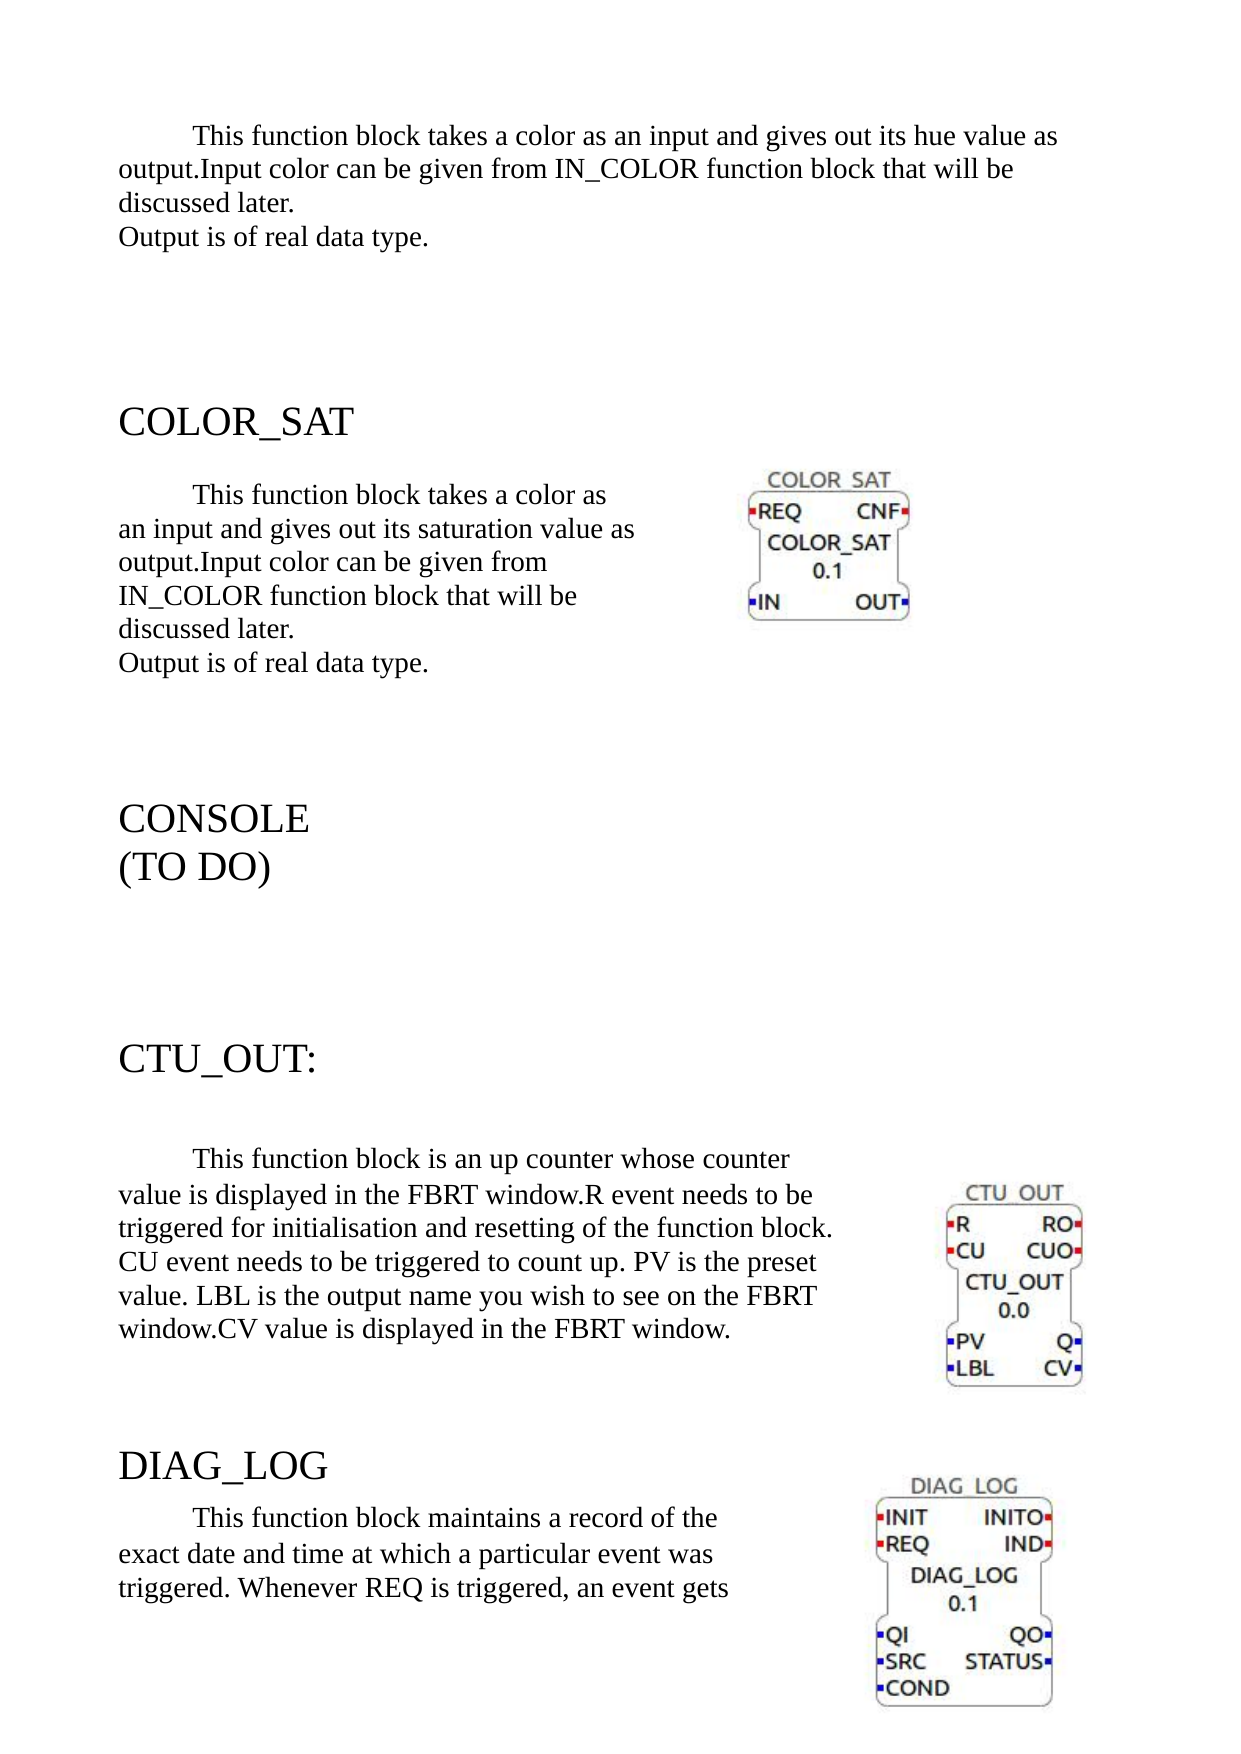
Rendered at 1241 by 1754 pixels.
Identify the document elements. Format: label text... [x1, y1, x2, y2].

text DIAG_LOG [118, 1441, 765, 1488]
text [1100, 1441, 1122, 1488]
picture [637, 419, 957, 668]
text CONSOLE [118, 794, 1122, 842]
text This function block is an up counter whose counter value is displayed in the FBRT window.R event needs to be triggered for initialisation and resetting of the function block. [118, 1129, 1122, 1244]
text CTU_OUT: [118, 1033, 1122, 1081]
text [957, 477, 1122, 645]
text Output is of real data type. [118, 219, 1122, 252]
text (TO DO) [118, 842, 1122, 889]
picture [765, 1132, 1130, 1754]
text This function block takes a color as an input and gives out its hue value as output.Input color can be given from IN_COLOR function block that will be discussed later. [118, 118, 1122, 219]
text CU event needs to be triggered to count up. PV is the preset value. LBL is the output name you wish to see on the FBRT window.CV value is displayed in the FBRT window. [118, 1244, 835, 1345]
text COLOR_SAT [118, 396, 1122, 444]
text Output is of real data type. [118, 645, 1122, 679]
text This function block takes a color as an input and gives out its saturation value as output.Input color can be given from IN_COLOR function block that will be discussed later. [118, 477, 637, 645]
text This function block maintains a record of the exact date and time at which a particular event was triggered. Whenever REQ is triggered, an event gets [118, 1488, 765, 1603]
